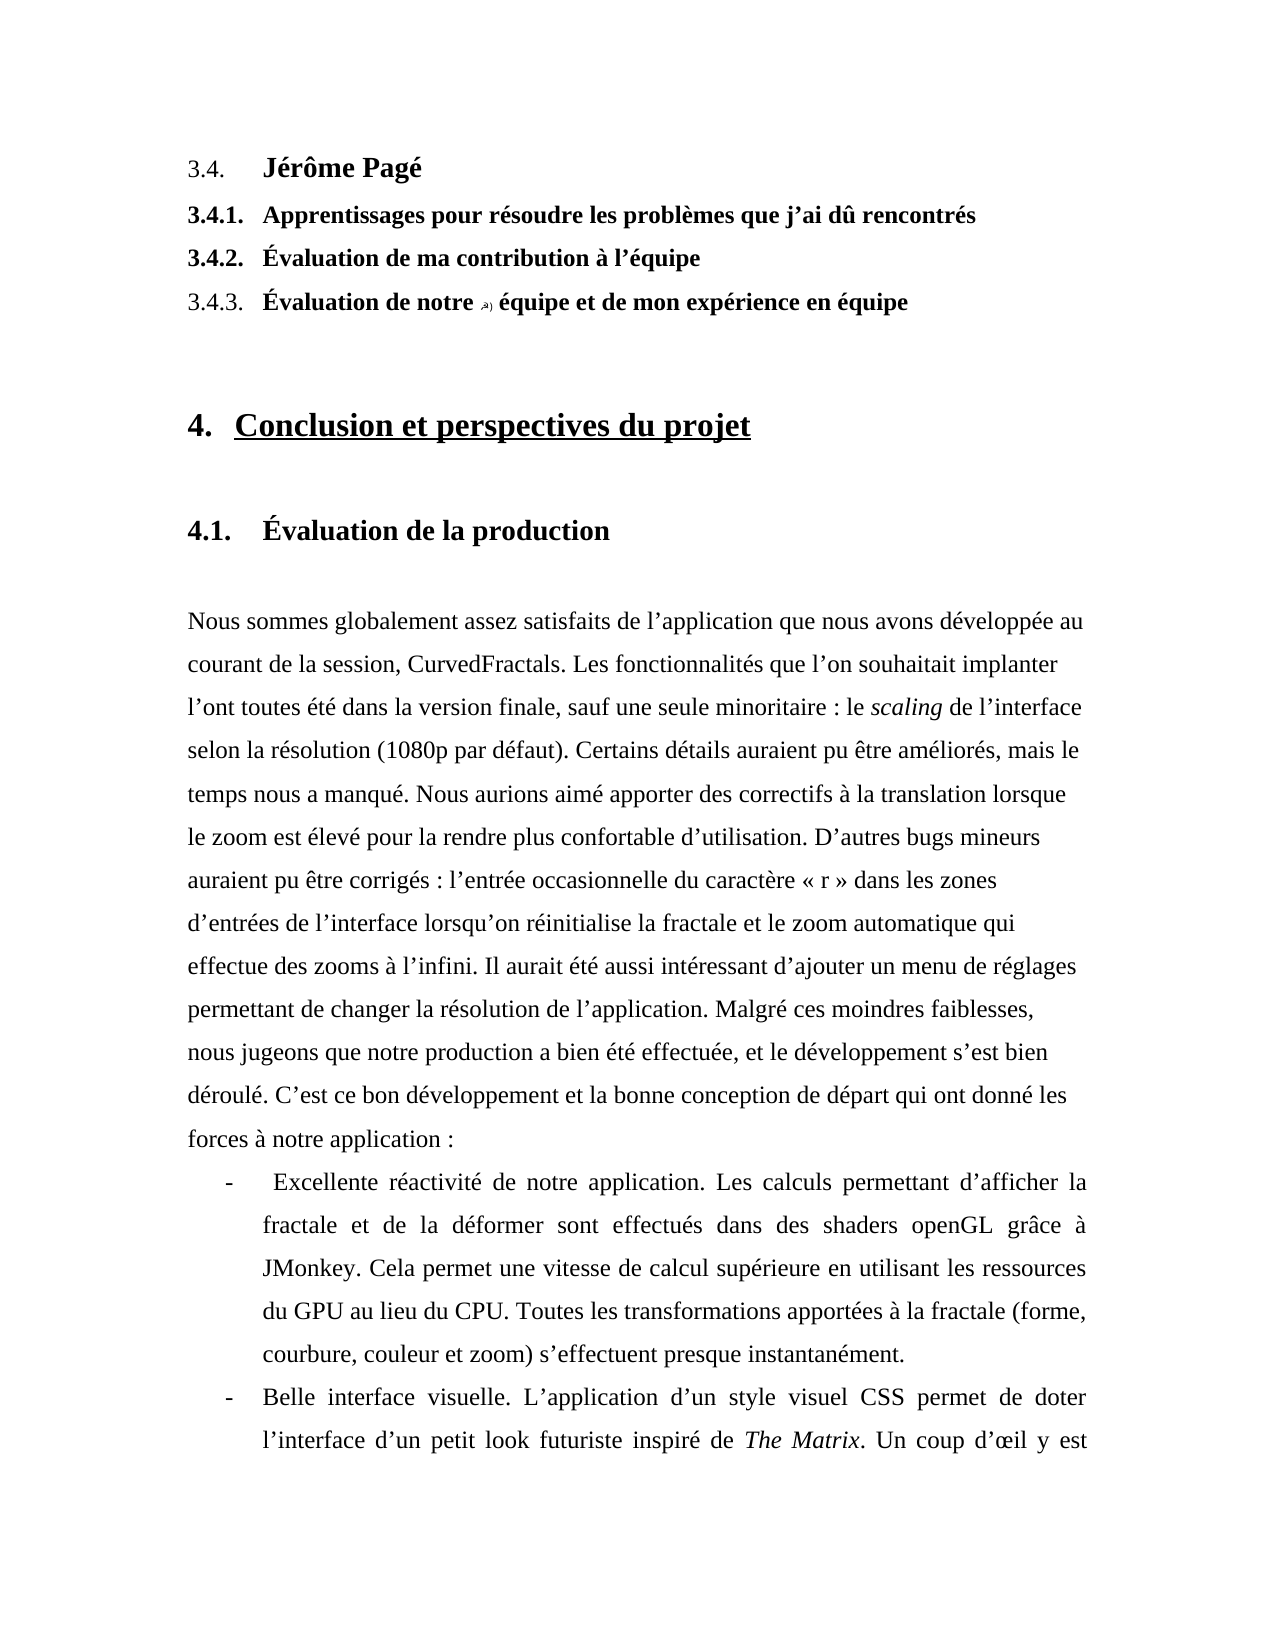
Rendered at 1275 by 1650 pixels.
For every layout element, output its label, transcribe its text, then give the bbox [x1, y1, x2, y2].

list Apprentissages pour résoudre les problèmes que j’ai dû rencontrés [187, 200, 1087, 229]
list Belle interface visuelle. L’application d’un style visuel CSS permet de doter l’interface d’un petit look futuriste inspiré de The Matrix. Un coup d’œil y est [225, 1382, 1087, 1454]
list Évaluation de ma contribution à l’équipe [187, 243, 1087, 272]
list Jérôme Pagé [187, 150, 1087, 183]
list Évaluation de notre ☭) équipe et de mon expérience en équipe [187, 287, 1087, 315]
list Excellente réactivité de notre application. Les calculs permettant d’afficher la fractale et de la déformer sont effectués dans des shaders openGL grâce à JMonkey. Cela permet une vitesse de calcul supérieure en utilisant les ressources du GPU au lieu du CPU. Toutes les transformations apportées à la fractale (forme, courbure, couleur et zoom) s’effectuent presque instantanément. [225, 1167, 1087, 1368]
subtitle Conclusion et perspectives du projet [187, 405, 1087, 443]
list Évaluation de la production [187, 513, 1087, 546]
text Nous sommes globalement assez satisfaits de l’application que nous avons développée au courant de la session, CurvedFractals. Les fonctionnalités que l’on souhaitait implanter l’ont toutes été dans la version finale, sauf une seule minoritaire : le scaling de l’interface selon la résolution (1080p par défaut). Certains détails auraient pu être améliorés, mais le temps nous a manqué. Nous aurions aimé apporter des correctifs à la translation lorsque le zoom est élevé pour la rendre plus confortable d’utilisation. D’autres bugs mineurs auraient pu être corrigés : l’entrée occasionnelle du caractère « r » dans les zones d’entrées de l’interface lorsqu’on réinitialise la fractale et le zoom automatique qui effectue des zooms à l’infini. Il aurait été aussi intéressant d’ajouter un menu de réglages permettant de changer la résolution de l’application. Malgré ces moindres faiblesses, nous jugeons que notre production a bien été effectuée, et le développement s’est bien déroulé. C’est ce bon développement et la bonne conception de départ qui ont donné les forces à notre application : [187, 606, 1087, 1152]
